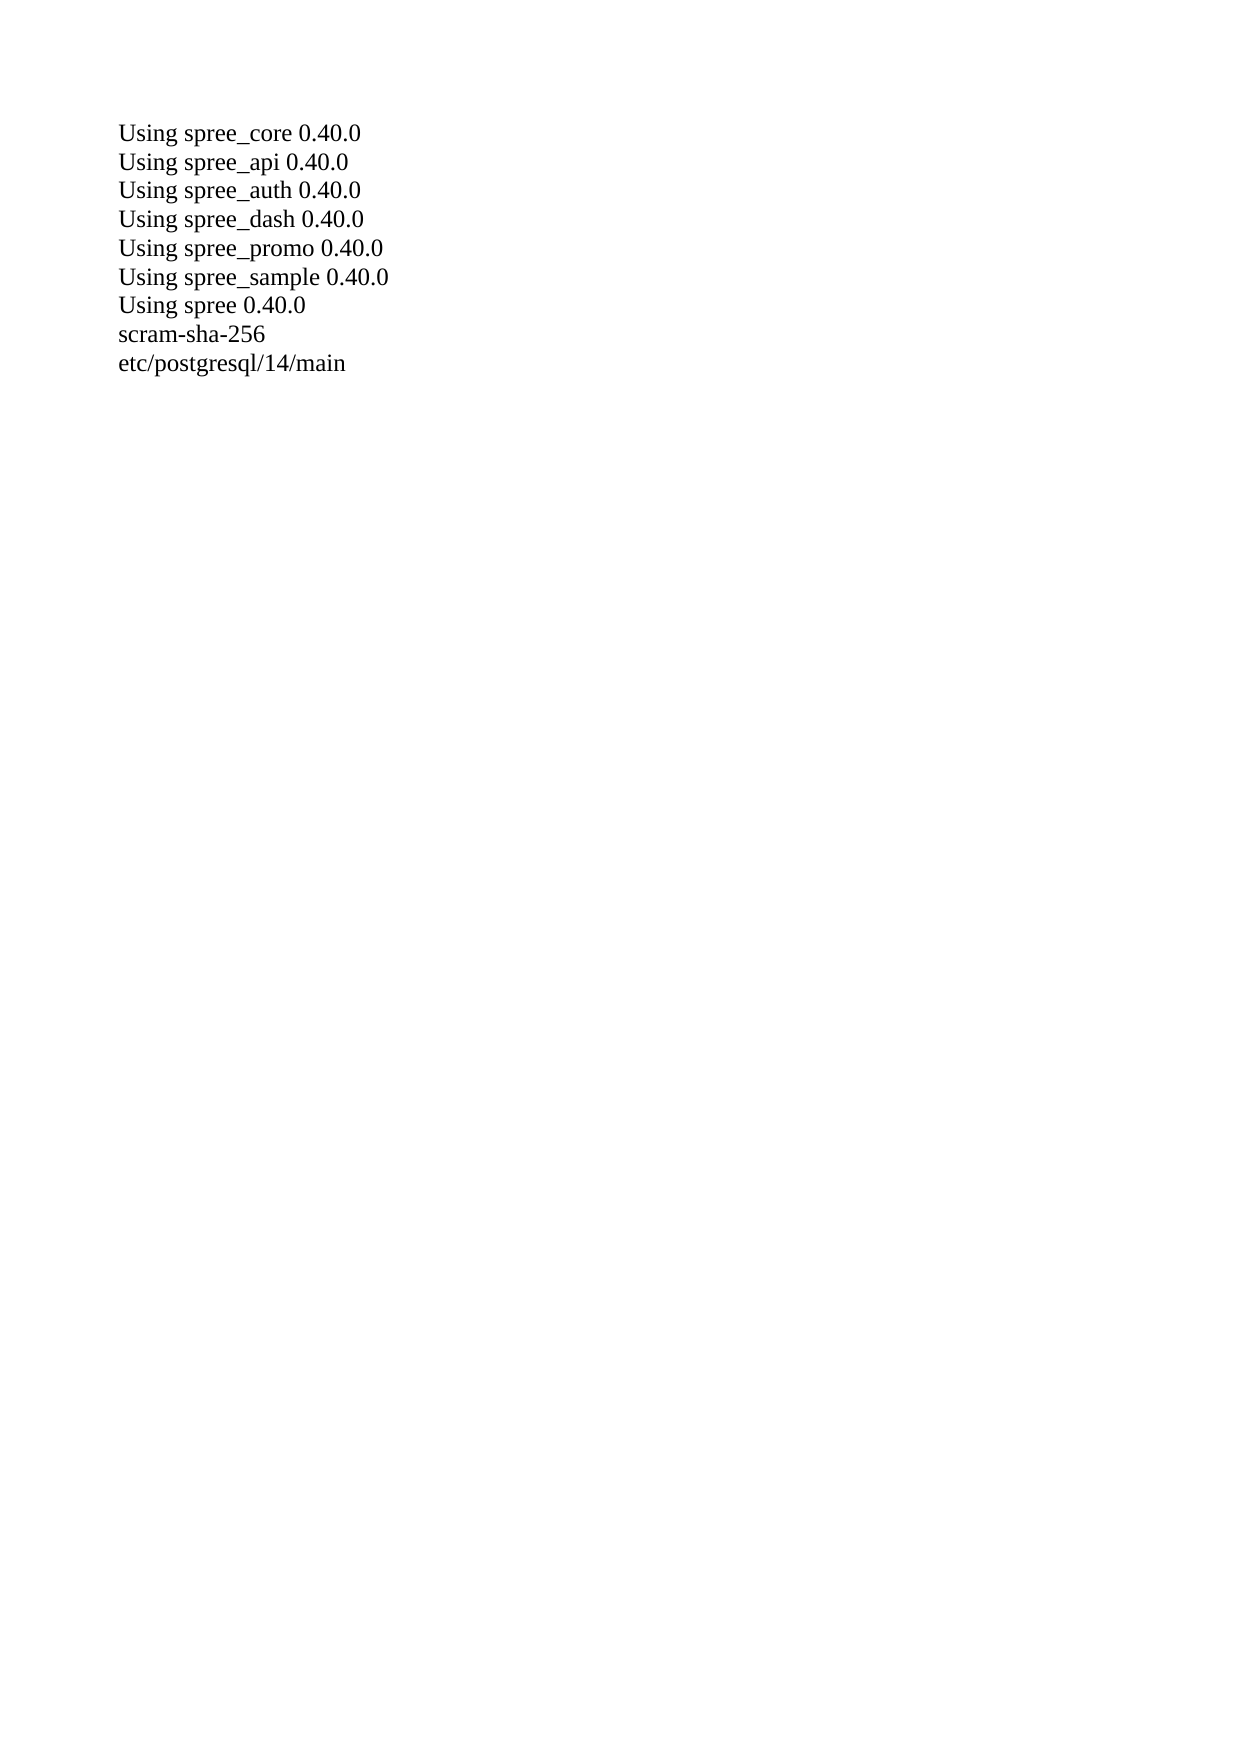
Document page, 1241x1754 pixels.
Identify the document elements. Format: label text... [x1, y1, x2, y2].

text Using spree_api 0.40.0 [118, 147, 1122, 176]
text Using spree_promo 0.40.0 [118, 233, 1122, 262]
text Using spree 0.40.0 [118, 291, 1122, 319]
text Using spree_auth 0.40.0 [118, 176, 1122, 204]
text etc/postgresql/14/main [118, 348, 1122, 377]
text Using spree_core 0.40.0 [118, 118, 1122, 147]
text Using spree_dash 0.40.0 [118, 204, 1122, 233]
text scram-sha-256 [118, 319, 1122, 348]
text Using spree_sample 0.40.0 [118, 262, 1122, 291]
